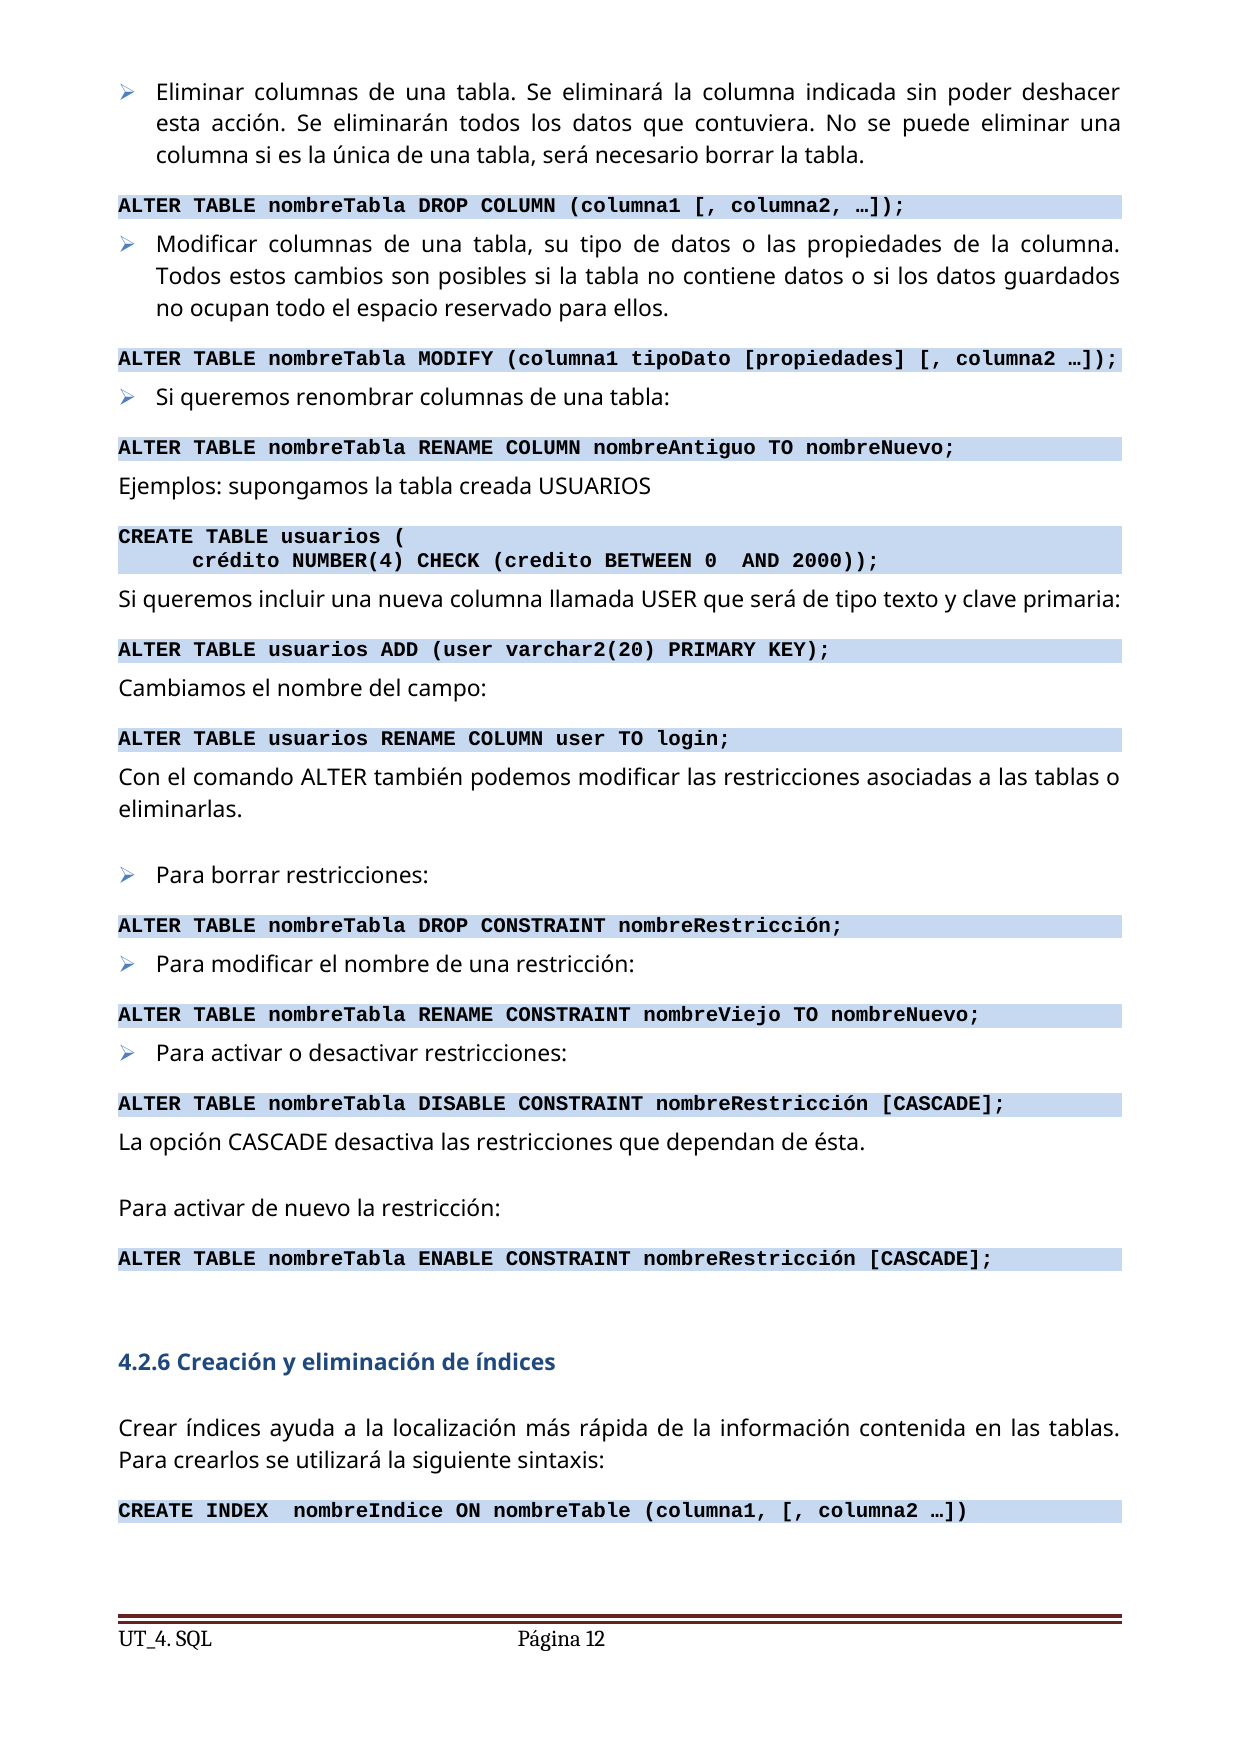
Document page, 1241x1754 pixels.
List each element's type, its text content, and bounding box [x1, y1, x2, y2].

text ALTER TABLE nombreTabla DISABLE CONSTRAINT nombreRestricción [CASCADE]; [118, 1093, 1122, 1117]
text Ejemplos: supongamos la tabla creada USUARIOS [118, 469, 1122, 501]
list Modificar columnas de una tabla, su tipo de datos o las propiedades de la columna. Todos estos cambios son posibles si la tabla no contiene datos o si los datos guardados no ocupan todo el espacio reservado para ellos. [118, 228, 1122, 323]
text Si queremos incluir una nueva columna llamada USER que será de tipo texto y clave primaria: [118, 582, 1122, 614]
text La opción CASCADE desactiva las restricciones que dependan de ésta. [118, 1126, 1122, 1157]
text ALTER TABLE nombreTabla MODIFY (columna1 tipoDato [propiedades] [, columna2 …]); [118, 348, 1122, 372]
text ALTER TABLE usuarios ADD (user varchar2(20) PRIMARY KEY); [118, 639, 1122, 663]
text ALTER TABLE nombreTabla ENABLE CONSTRAINT nombreRestricción [CASCADE]; [118, 1248, 1122, 1271]
list Para modificar el nombre de una restricción: [118, 947, 1122, 979]
list Si queremos renombrar columnas de una tabla: [118, 380, 1122, 412]
text ALTER TABLE nombreTabla RENAME COLUMN nombreAntiguo TO nombreNuevo; [118, 437, 1122, 461]
text ALTER TABLE usuarios RENAME COLUMN user TO login; [118, 728, 1122, 752]
text CREATE INDEX nombreIndice ON nombreTable (columna1, [, columna2 …]) [118, 1500, 1122, 1523]
list Para activar o desactivar restricciones: [118, 1036, 1122, 1068]
text crédito NUMBER(4) CHECK (credito BETWEEN 0 AND 2000)); [118, 550, 1122, 574]
text Para activar de nuevo la restricción: [118, 1191, 1122, 1223]
text ALTER TABLE nombreTabla DROP COLUMN (columna1 [, columna2, …]); [118, 195, 1122, 219]
text Crear índices ayuda a la localización más rápida de la información contenida en las tablas. Para crearlos se utilizará la siguiente sintaxis: [118, 1411, 1122, 1475]
text Cambiamos el nombre del campo: [118, 672, 1122, 703]
text 4.2.6 Creación y eliminación de índices [118, 1346, 1122, 1377]
text ALTER TABLE nombreTabla DROP CONSTRAINT nombreRestricción; [118, 915, 1122, 938]
list Para borrar restricciones: [118, 858, 1122, 890]
text Con el comando ALTER también podemos modificar las restricciones asociadas a las tablas o eliminarlas. [118, 761, 1122, 824]
text ALTER TABLE nombreTabla RENAME CONSTRAINT nombreViejo TO nombreNuevo; [118, 1004, 1122, 1028]
text CREATE TABLE usuarios ( [118, 526, 1122, 550]
list Eliminar columnas de una tabla. Se eliminará la columna indicada sin poder deshacer esta acción. Se eliminarán todos los datos que contuviera. No se puede eliminar una columna si es la única de una tabla, será necesario borrar la tabla. [118, 75, 1122, 170]
